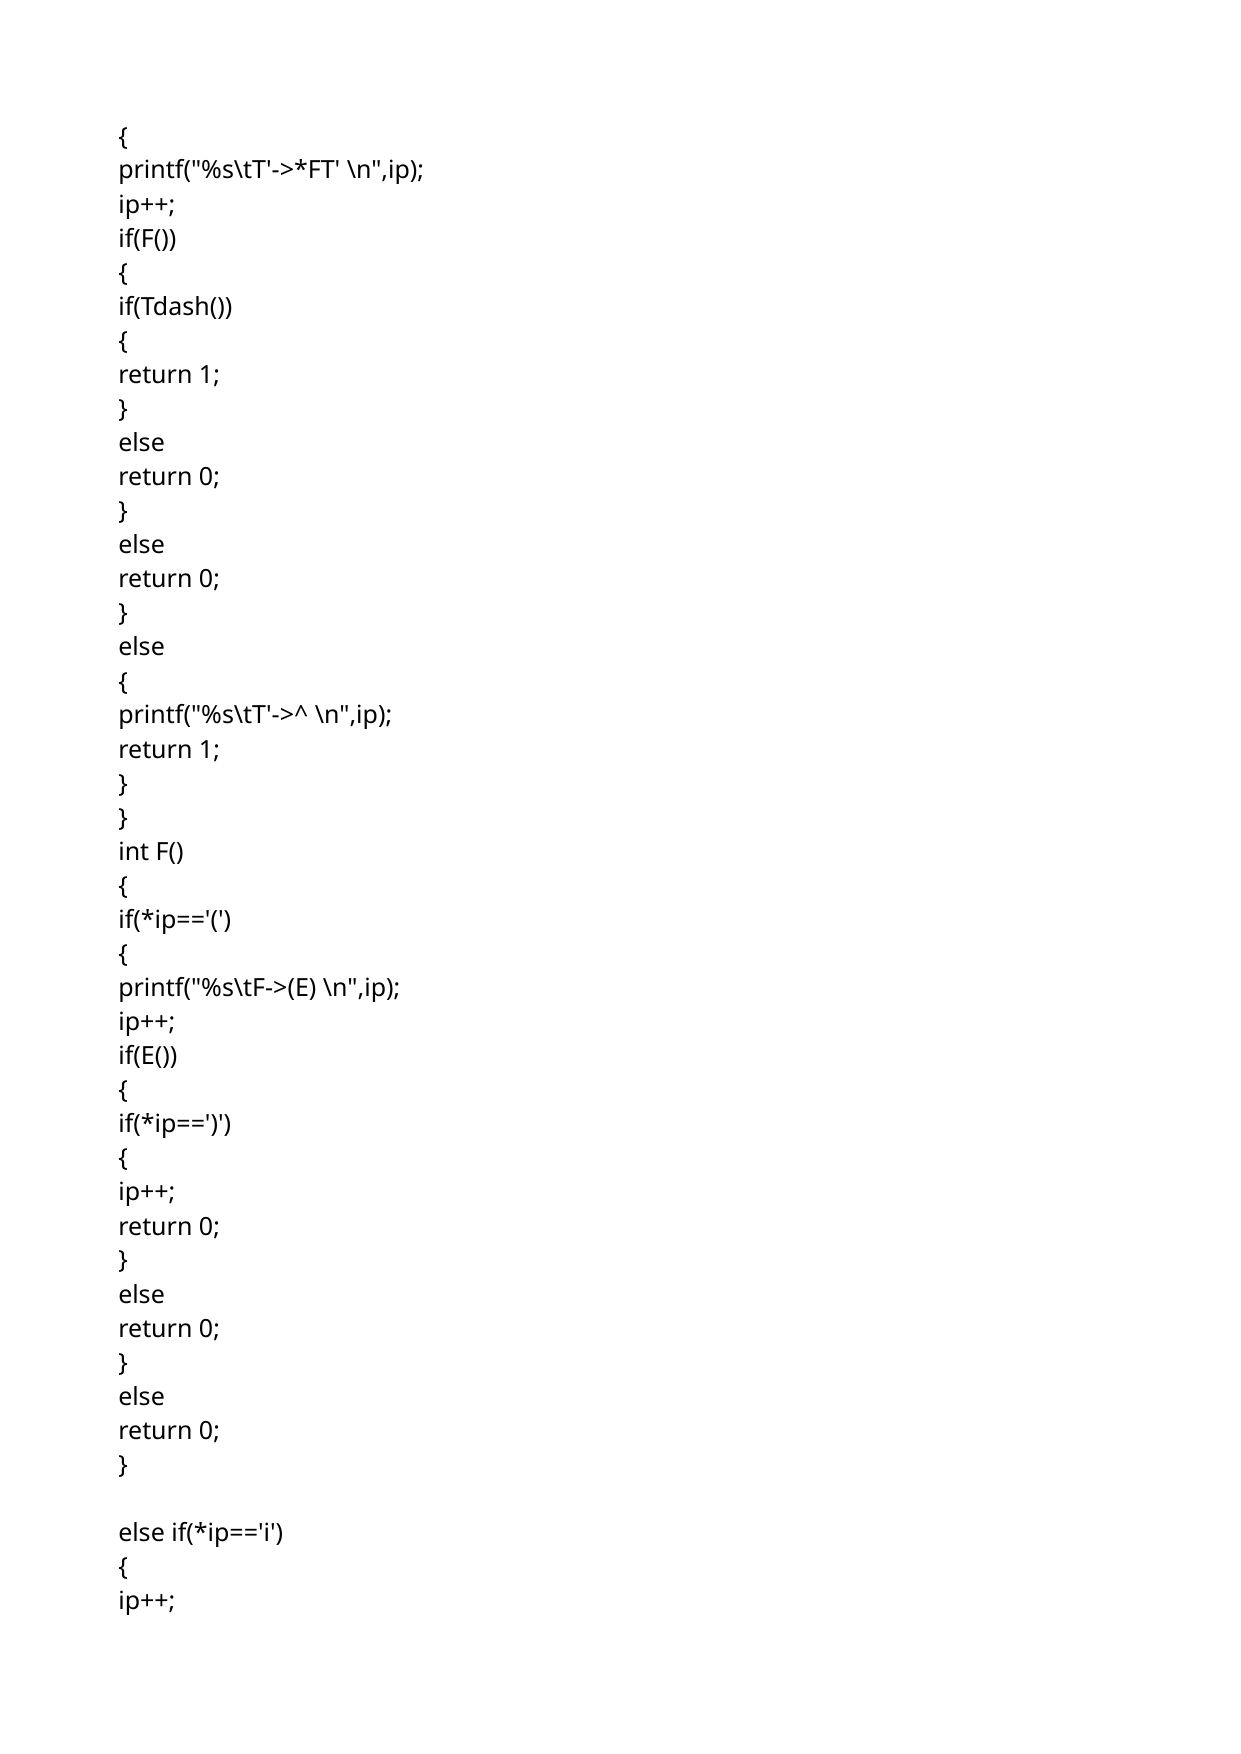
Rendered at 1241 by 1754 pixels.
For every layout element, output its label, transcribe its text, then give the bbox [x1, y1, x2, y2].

text { [118, 322, 1122, 357]
text { [118, 1140, 1122, 1174]
text else [118, 425, 1122, 459]
text } [118, 493, 1122, 527]
text if(E()) [118, 1038, 1122, 1072]
text printf("%s\tT'->^ \n",ip); [118, 697, 1122, 731]
text { [118, 936, 1122, 970]
text { [118, 118, 1122, 152]
text if(*ip==')') [118, 1106, 1122, 1140]
text { [118, 254, 1122, 288]
text return 1; [118, 731, 1122, 765]
text ip++; [118, 186, 1122, 220]
text ip++; [118, 1174, 1122, 1208]
text else [118, 1378, 1122, 1412]
text } [118, 765, 1122, 799]
text printf("%s\tF->(E) \n",ip); [118, 970, 1122, 1004]
text } [118, 1242, 1122, 1276]
text return 0; [118, 1412, 1122, 1447]
text printf("%s\tT'->*FT' \n",ip); [118, 152, 1122, 186]
text return 0; [118, 561, 1122, 595]
text { [118, 867, 1122, 902]
text return 0; [118, 459, 1122, 493]
text if(*ip=='(') [118, 902, 1122, 936]
text else [118, 527, 1122, 561]
text else [118, 1276, 1122, 1310]
text { [118, 1072, 1122, 1106]
text if(F()) [118, 220, 1122, 254]
text return 1; [118, 357, 1122, 391]
text else if(*ip=='i') [118, 1515, 1122, 1549]
text } [118, 391, 1122, 425]
text ip++; [118, 1004, 1122, 1038]
text return 0; [118, 1208, 1122, 1242]
text } [118, 595, 1122, 629]
text ip++; [118, 1583, 1122, 1617]
text } [118, 1447, 1122, 1481]
text } [118, 799, 1122, 833]
text else [118, 629, 1122, 663]
text int F() [118, 833, 1122, 867]
text return 0; [118, 1310, 1122, 1344]
text { [118, 663, 1122, 697]
text if(Tdash()) [118, 288, 1122, 322]
text } [118, 1344, 1122, 1378]
text { [118, 1549, 1122, 1583]
